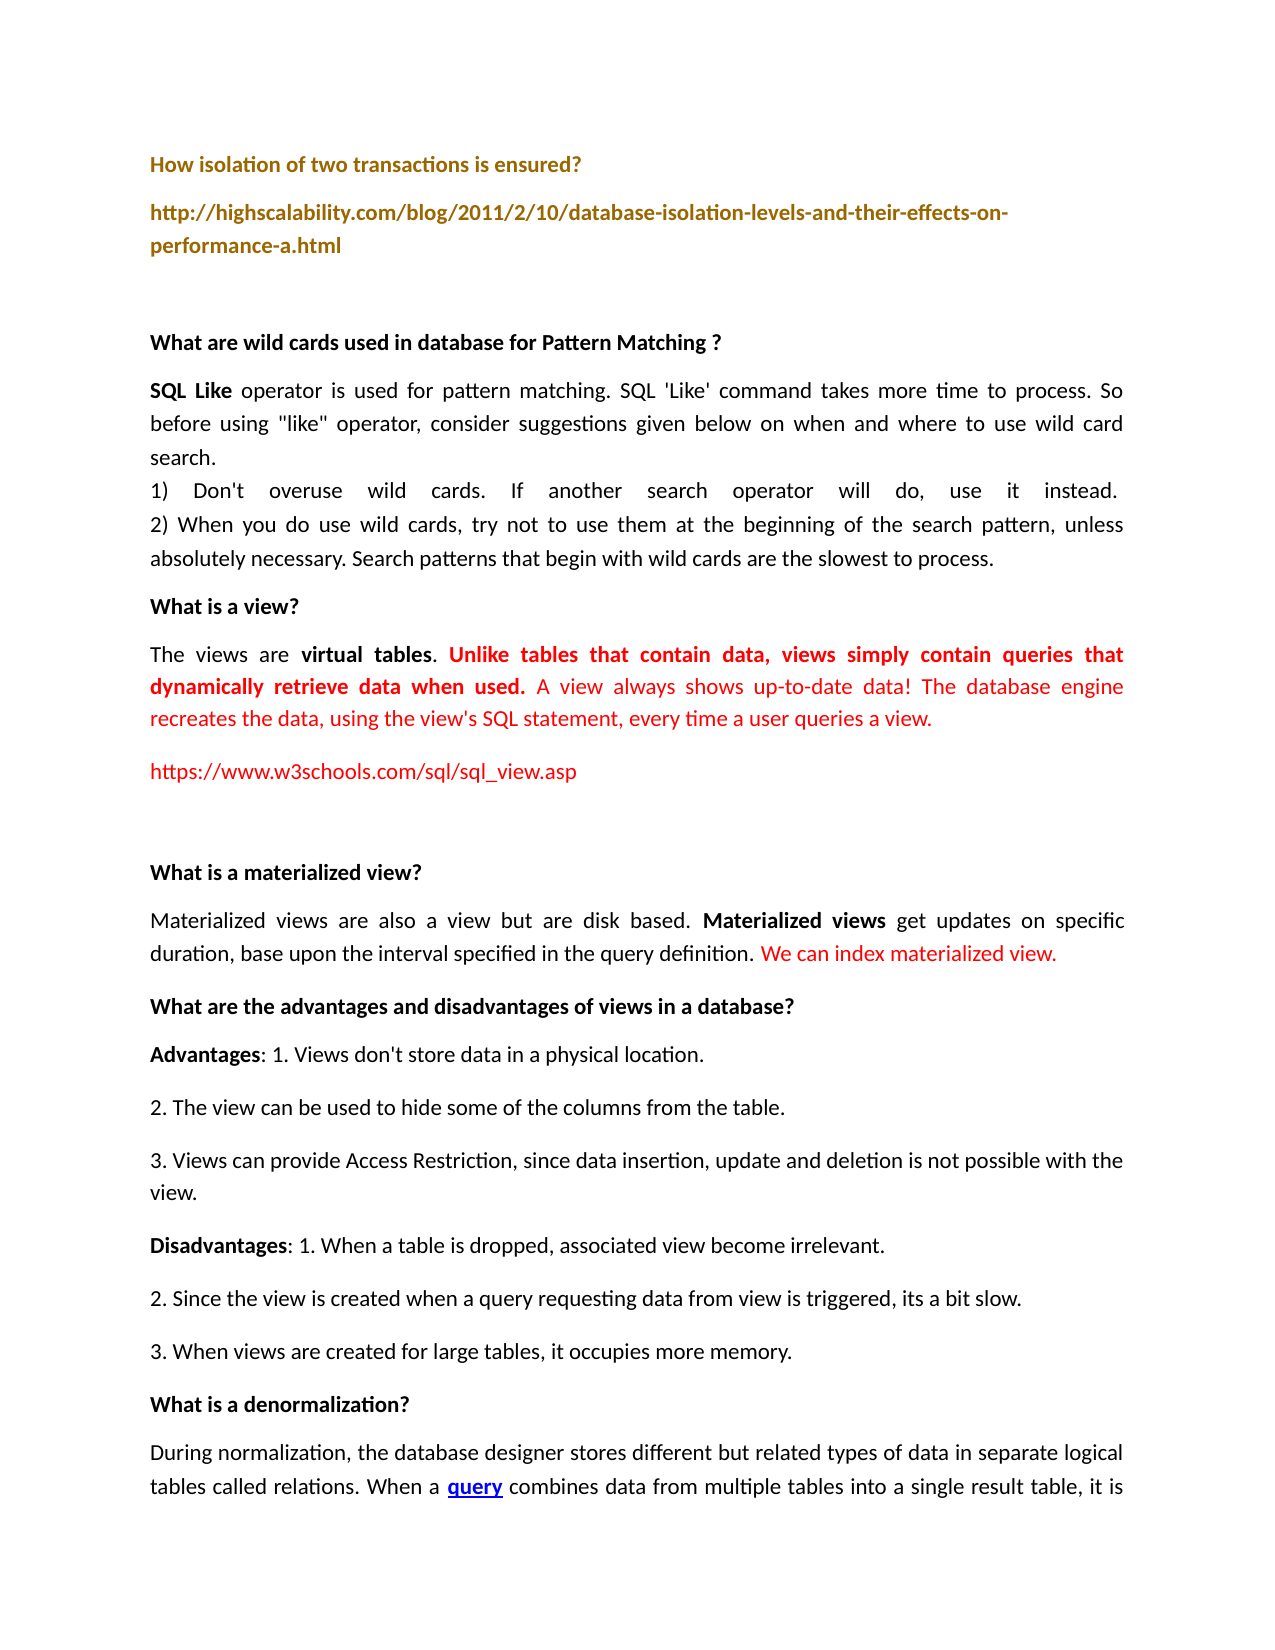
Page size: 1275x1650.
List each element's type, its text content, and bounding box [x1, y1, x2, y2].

text https://www.w3schools.com/sql/sql_view.asp [150, 757, 1125, 785]
text 3. Views can provide Access Restriction, since data insertion, update and deletion is not possible with the view. [150, 1146, 1125, 1206]
text 2. Since the view is created when a query requesting data from view is triggered, its a bit slow. [150, 1284, 1125, 1312]
text Disadvantages: 1. When a table is dropped, associated view become irrelevant. [150, 1231, 1125, 1259]
text What are the advantages and disadvantages of views in a database? [150, 992, 1125, 1020]
text What is a view? [150, 592, 1125, 620]
text SQL Like operator is used for pattern matching. SQL 'Like' command takes more time to process. So before using "like" operator, consider suggestions given below on when and where to use wild card search. 1) Don't overuse wild cards. If another search operator will do, use it instead. 2) When you do use wild cards, try not to use them at the beginning of the search pattern, unless absolutely necessary. Search patterns that begin with wild cards are the slowest to process. [150, 376, 1125, 572]
text What is a denormalization? [150, 1390, 1125, 1418]
text During normalization, the database designer stores different but related types of data in separate logical tables called relations. When a query combines data from multiple tables into a single result table, it is [150, 1438, 1125, 1500]
text The views are virtual tables. Unlike tables that contain data, views simply contain queries that dynamically retrieve data when used. A view always shows up-to-date data! The database engine recreates the data, using the view's SQL statement, every time a user queries a view. [150, 640, 1125, 732]
text What is a materialized view? [150, 858, 1125, 887]
text 2. The view can be used to hide some of the columns from the table. [150, 1093, 1125, 1121]
text Advantages: 1. Views don't store data in a physical location. [150, 1040, 1125, 1068]
text 3. When views are created for large tables, it occupies more memory. [150, 1337, 1125, 1365]
text How isolation of two transactions is ensured? [150, 150, 1125, 178]
text Materialized views are also a view but are disk based. Materialized views get updates on specific duration, base upon the interval specified in the query definition. We can index materialized view. [150, 907, 1125, 967]
text http://highscalability.com/blog/2011/2/10/database-isolation-levels-and-their-effects-on-performance-a.html [150, 198, 1125, 260]
text What are wild cards used in database for Pattern Matching ? [150, 328, 1125, 356]
